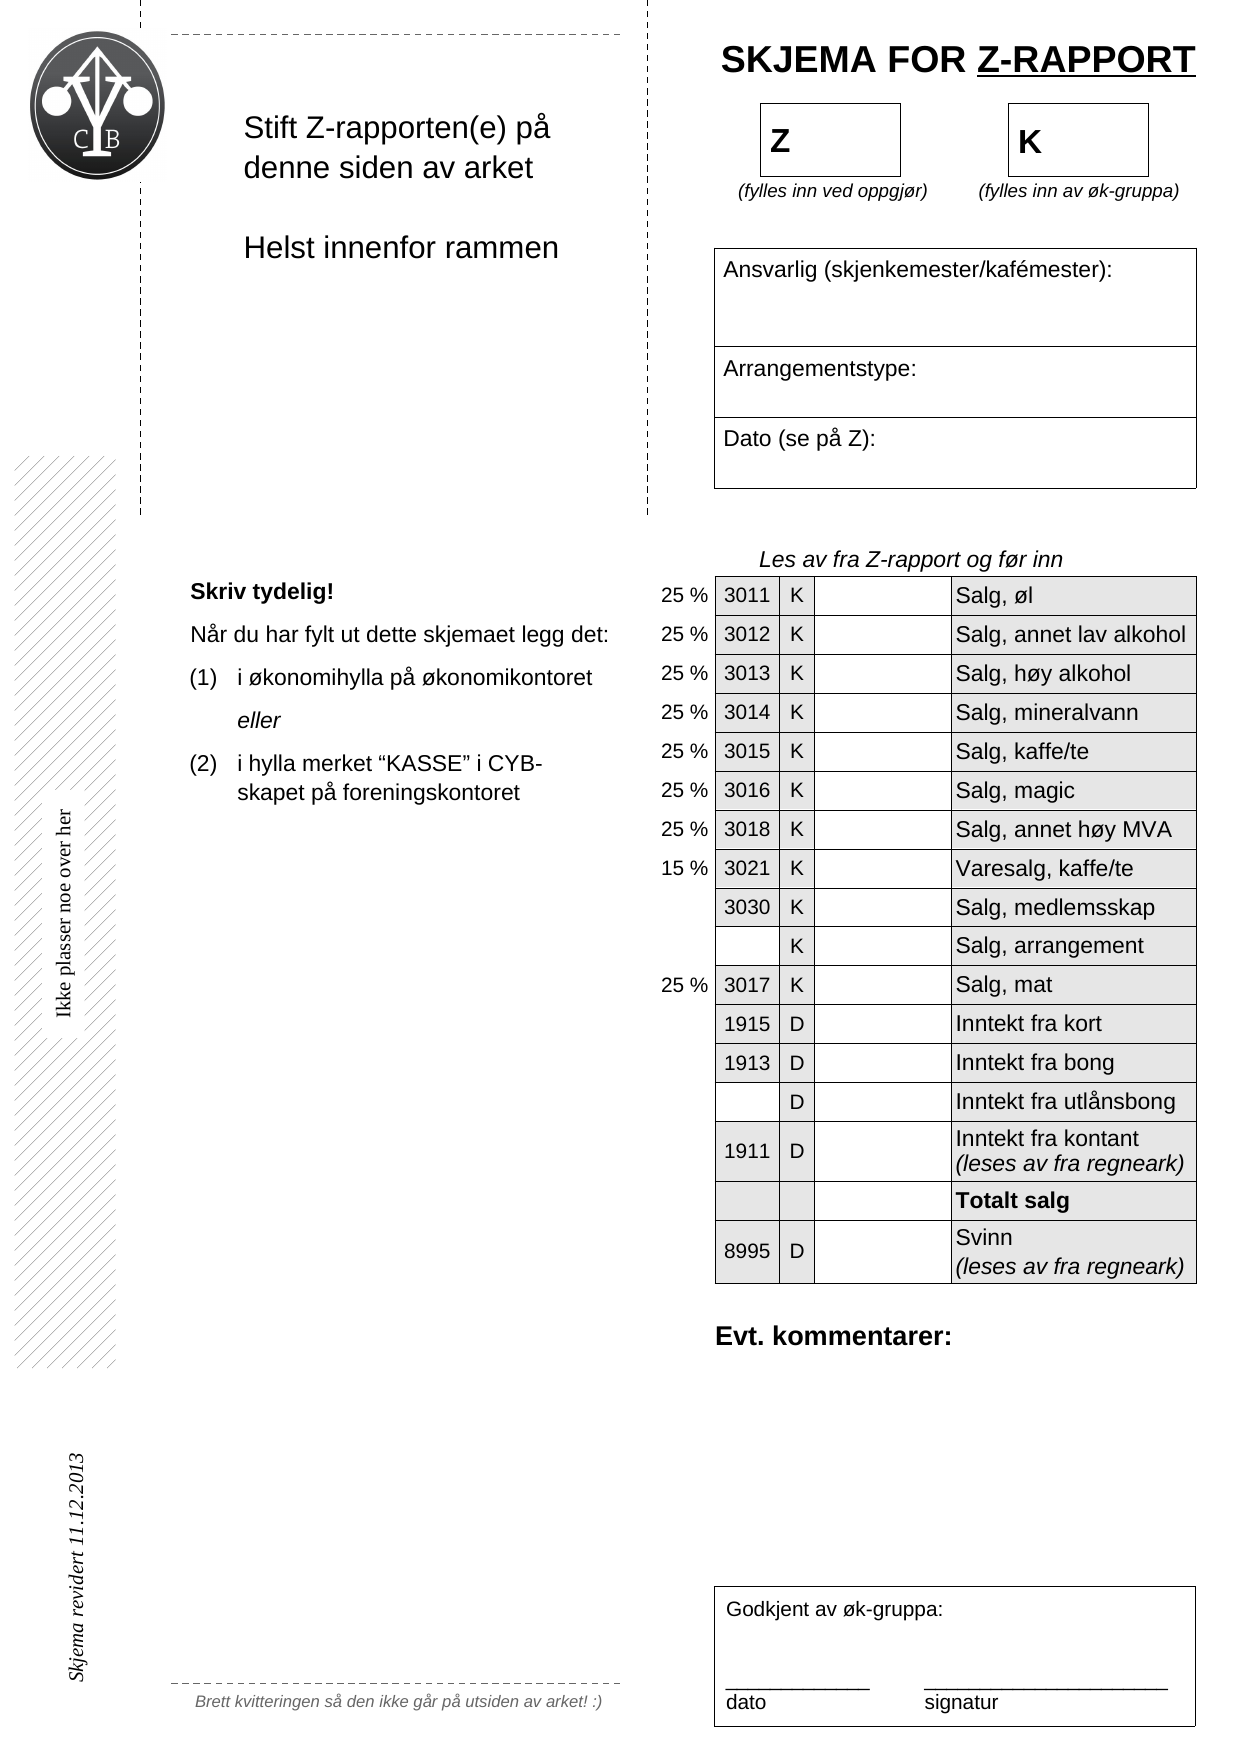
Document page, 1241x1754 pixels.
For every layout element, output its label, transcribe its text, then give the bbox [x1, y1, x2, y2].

text Når du har fylt ut dette skjemaet legg det: [190, 622, 610, 647]
table_cell [780, 1182, 814, 1220]
table_header [815, 577, 951, 615]
table_cell 25 % [654, 732, 715, 771]
table_cell 25 % [654, 654, 715, 693]
table_cell 25 % [654, 965, 715, 1004]
table_cell [815, 889, 951, 926]
table_cell [654, 1082, 715, 1121]
text (1) i økonomihylla på økonomikontoret [190, 665, 609, 690]
text Les av fra Z-rapport og før inn [150, 546, 1196, 572]
picture [27, 28, 167, 182]
table_cell D [780, 1005, 814, 1043]
table_cell D [780, 1083, 814, 1121]
table_cell 1913 [716, 1044, 779, 1082]
table_cell 25 % [654, 693, 715, 732]
table_cell Salg, kaffe/te [952, 733, 1196, 771]
table_cell [654, 1121, 715, 1181]
table_cell Svinn (leses av fra regneark) [952, 1221, 1196, 1283]
table_cell 3030 [716, 889, 779, 926]
table_cell [815, 1005, 951, 1043]
table_cell K [780, 889, 814, 926]
table_cell 3012 [716, 616, 779, 654]
table_cell D [780, 1122, 814, 1181]
table_cell Totalt salg [952, 1182, 1196, 1220]
table_cell 3015 [716, 733, 779, 771]
table_cell [654, 1220, 715, 1283]
text Z [770, 123, 891, 160]
table_cell Salg, magic [952, 772, 1196, 809]
table_cell [654, 1181, 715, 1220]
text (fylles inn ved oppgjør) (fylles inn av øk-gruppa) [566, 180, 1196, 201]
table_cell K [780, 966, 814, 1004]
table_cell Salg, mineralvann [952, 694, 1196, 732]
table_cell [815, 1122, 951, 1181]
table_cell [815, 655, 951, 693]
table_cell 3017 [716, 966, 779, 1004]
table_cell [654, 1004, 715, 1043]
table_cell 25 % [654, 771, 715, 809]
table_cell K [780, 616, 814, 654]
table_cell K [780, 772, 814, 809]
table_cell K [780, 850, 814, 887]
table_cell [815, 1044, 951, 1082]
table_cell K [780, 655, 814, 693]
table_header 3011 [716, 577, 779, 615]
table_cell 3014 [716, 694, 779, 732]
table_cell [815, 927, 951, 965]
table_cell [654, 1043, 715, 1082]
text K [1018, 123, 1139, 160]
table_cell Inntekt fra kontant (leses av fra regneark) [952, 1122, 1196, 1181]
table_cell [815, 1221, 951, 1283]
text Helst innenfor rammen [243, 231, 566, 265]
text (2) i hylla merket “KASSE” i CYB-skapet på foreningskontoret [190, 751, 609, 806]
table_cell [815, 1182, 951, 1220]
table_cell [654, 888, 715, 926]
table_cell [815, 733, 951, 771]
table_cell Inntekt fra utlånsbong [952, 1083, 1196, 1121]
table_cell Salg, medlemsskap [952, 889, 1196, 926]
table_header K [780, 577, 814, 615]
table_cell Salg, annet lav alkohol [952, 616, 1196, 654]
table_cell K [780, 694, 814, 732]
table_cell K [780, 811, 814, 848]
table_cell Salg, mat [952, 966, 1196, 1004]
table_cell [815, 616, 951, 654]
text eller [190, 708, 609, 733]
table_header 25 % [654, 576, 715, 615]
table_cell 8995 [716, 1221, 779, 1283]
table_cell [815, 811, 951, 848]
table_cell Salg, høy alkohol [952, 655, 1196, 693]
text Skriv tydelig! [190, 579, 610, 604]
table_cell Varesalg, kaffe/te [952, 850, 1196, 887]
table_cell 3018 [716, 811, 779, 848]
subtitle Evt. kommentarer: [150, 1321, 1196, 1351]
table_cell [815, 1083, 951, 1121]
text Stift Z-rapporten(e) på denne siden av arket [243, 110, 566, 185]
table_cell [815, 966, 951, 1004]
text [150, 180, 243, 201]
table_cell Inntekt fra kort [952, 1005, 1196, 1043]
table_cell D [780, 1044, 814, 1082]
table_cell [815, 694, 951, 732]
subtitle Brett kvitteringen så den ikke går på utsiden av arket! :) [164, 1692, 634, 1711]
table_cell K [780, 733, 814, 771]
table_cell 3021 [716, 850, 779, 887]
table_header Salg, øl [952, 577, 1196, 615]
table_cell Salg, annet høy MVA [952, 811, 1196, 848]
table_cell 3016 [716, 772, 779, 809]
table_cell 15 % [654, 849, 715, 887]
text Godkjent av øk-gruppa: [726, 1598, 1183, 1621]
table_cell 25 % [654, 810, 715, 848]
table_cell [654, 926, 715, 965]
table_cell Dato (se på Z): [715, 418, 1196, 488]
table_cell 3013 [716, 655, 779, 693]
table_cell 25 % [654, 615, 715, 654]
table_cell [815, 772, 951, 809]
table_cell 1911 [716, 1122, 779, 1181]
table_cell Inntekt fra bong [952, 1044, 1196, 1082]
table_cell Salg, arrangement [952, 927, 1196, 965]
table_cell Arrangementstype: [715, 347, 1196, 417]
text SKJEMA FOR Z-RAPPORT [167, 39, 1196, 81]
table_cell D [780, 1221, 814, 1283]
table_header Ansvarlig (skjenkemester/kafémester): [715, 249, 1196, 346]
table_cell [716, 1182, 779, 1220]
table_cell [716, 1083, 779, 1121]
text dato signatur [726, 1691, 1183, 1714]
table_cell K [780, 927, 814, 965]
table_cell [815, 850, 951, 887]
table_cell 1915 [716, 1005, 779, 1043]
table_cell [716, 927, 779, 965]
